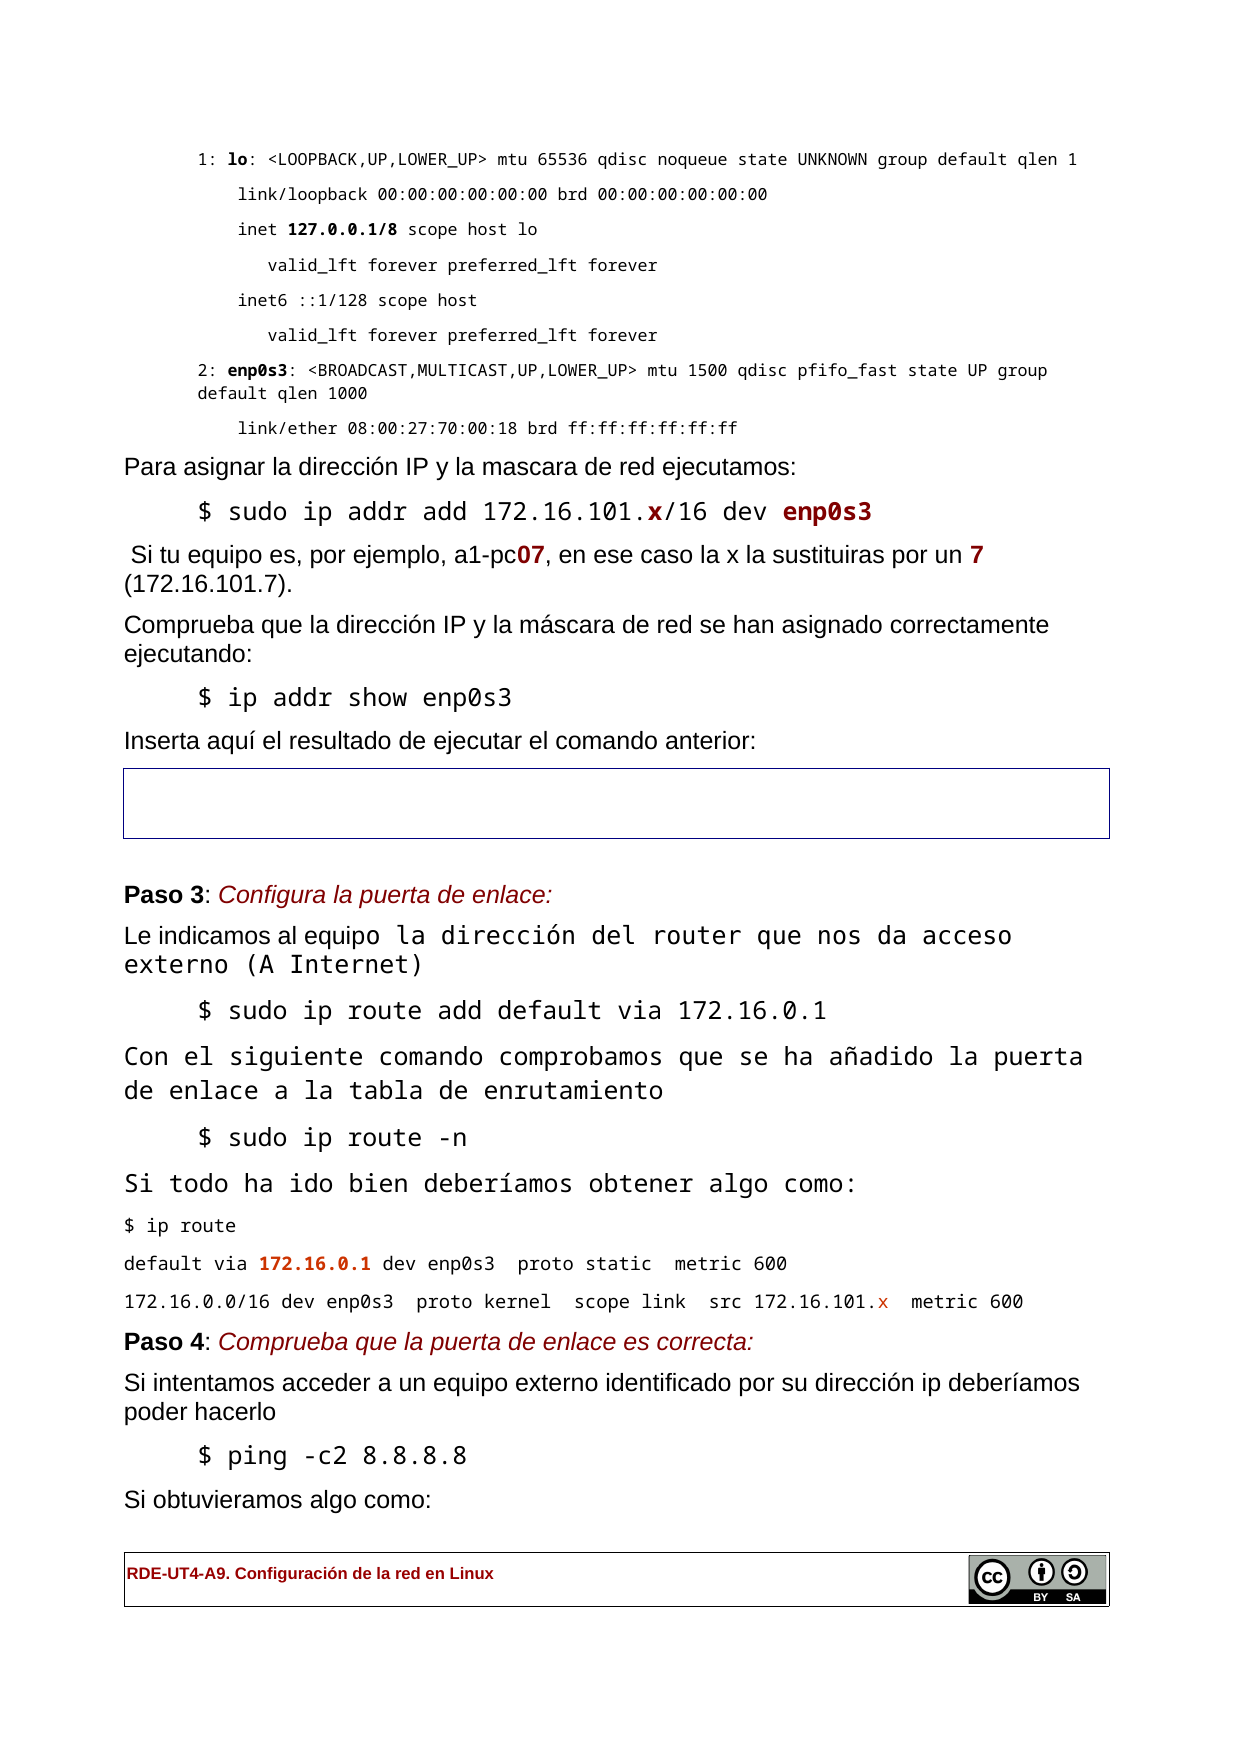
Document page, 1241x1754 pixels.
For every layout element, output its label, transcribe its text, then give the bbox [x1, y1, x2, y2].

text link/loopback 00:00:00:00:00:00 brd 00:00:00:00:00:00 [197, 183, 1109, 206]
text $ ping -c2 8.8.8.8 [197, 1438, 1109, 1472]
text valid_lft forever preferred_lft forever [197, 324, 1109, 346]
text Le indicamos al equipo la dirección del router que nos da acceso externo (A Internet) [123, 921, 1109, 980]
text link/ether 08:00:27:70:00:18 brd ff:ff:ff:ff:ff:ff [197, 417, 1109, 439]
text Paso 4: Comprueba que la puerta de enlace es correcta: [123, 1327, 1109, 1356]
text Para asignar la dirección IP y la mascara de red ejecutamos: [123, 452, 1109, 481]
text Con el siguiente comando comprobamos que se ha añadido la puerta de enlace a la tabla de enrutamiento [123, 1039, 1109, 1107]
text $ sudo ip addr add 172.16.101.x/16 dev enp0s3 [197, 493, 1109, 527]
picture [968, 1555, 1107, 1604]
text Si obtuvieramos algo como: [123, 1484, 1109, 1513]
text inet6 ::1/128 scope host [197, 288, 1109, 311]
text inet 127.0.0.1/8 scope host lo [197, 218, 1109, 241]
text Paso 3: Configura la puerta de enlace: [123, 880, 1109, 909]
text Si tu equipo es, por ejemplo, a1-pc07, en ese caso la x la sustituiras por un 7 (172.16.101.7). [123, 540, 1109, 597]
text Si todo ha ido bien deberíamos obtener algo como: [123, 1166, 1109, 1200]
text $ sudo ip route -n [123, 1119, 1109, 1154]
text valid_lft forever preferred_lft forever [197, 253, 1109, 276]
text 1: lo: <LOOPBACK,UP,LOWER_UP> mtu 65536 qdisc noqueue state UNKNOWN group default qlen 1 [197, 148, 1109, 170]
text Comprueba que la dirección IP y la máscara de red se han asignado correctamente ejecutando: [123, 610, 1109, 667]
text $ ip addr show enp0s3 [197, 680, 1109, 714]
text default via 172.16.0.1 dev enp0s3 proto static metric 600 [123, 1251, 1109, 1276]
text $ ip route [123, 1213, 1109, 1238]
text $ sudo ip route add default via 172.16.0.1 [197, 992, 1109, 1026]
text Inserta aquí el resultado de ejecutar el comando anterior: [123, 726, 1109, 755]
table_header [124, 769, 1109, 838]
text 172.16.0.0/16 dev enp0s3 proto kernel scope link src 172.16.101.x metric 600 [123, 1289, 1109, 1314]
text Si intentamos acceder a un equipo externo identificado por su dirección ip deberíamos poder hacerlo [123, 1368, 1109, 1426]
text 2: enp0s3: <BROADCAST,MULTICAST,UP,LOWER_UP> mtu 1500 qdisc pfifo_fast state UP group default qlen 1000 [197, 359, 1109, 404]
